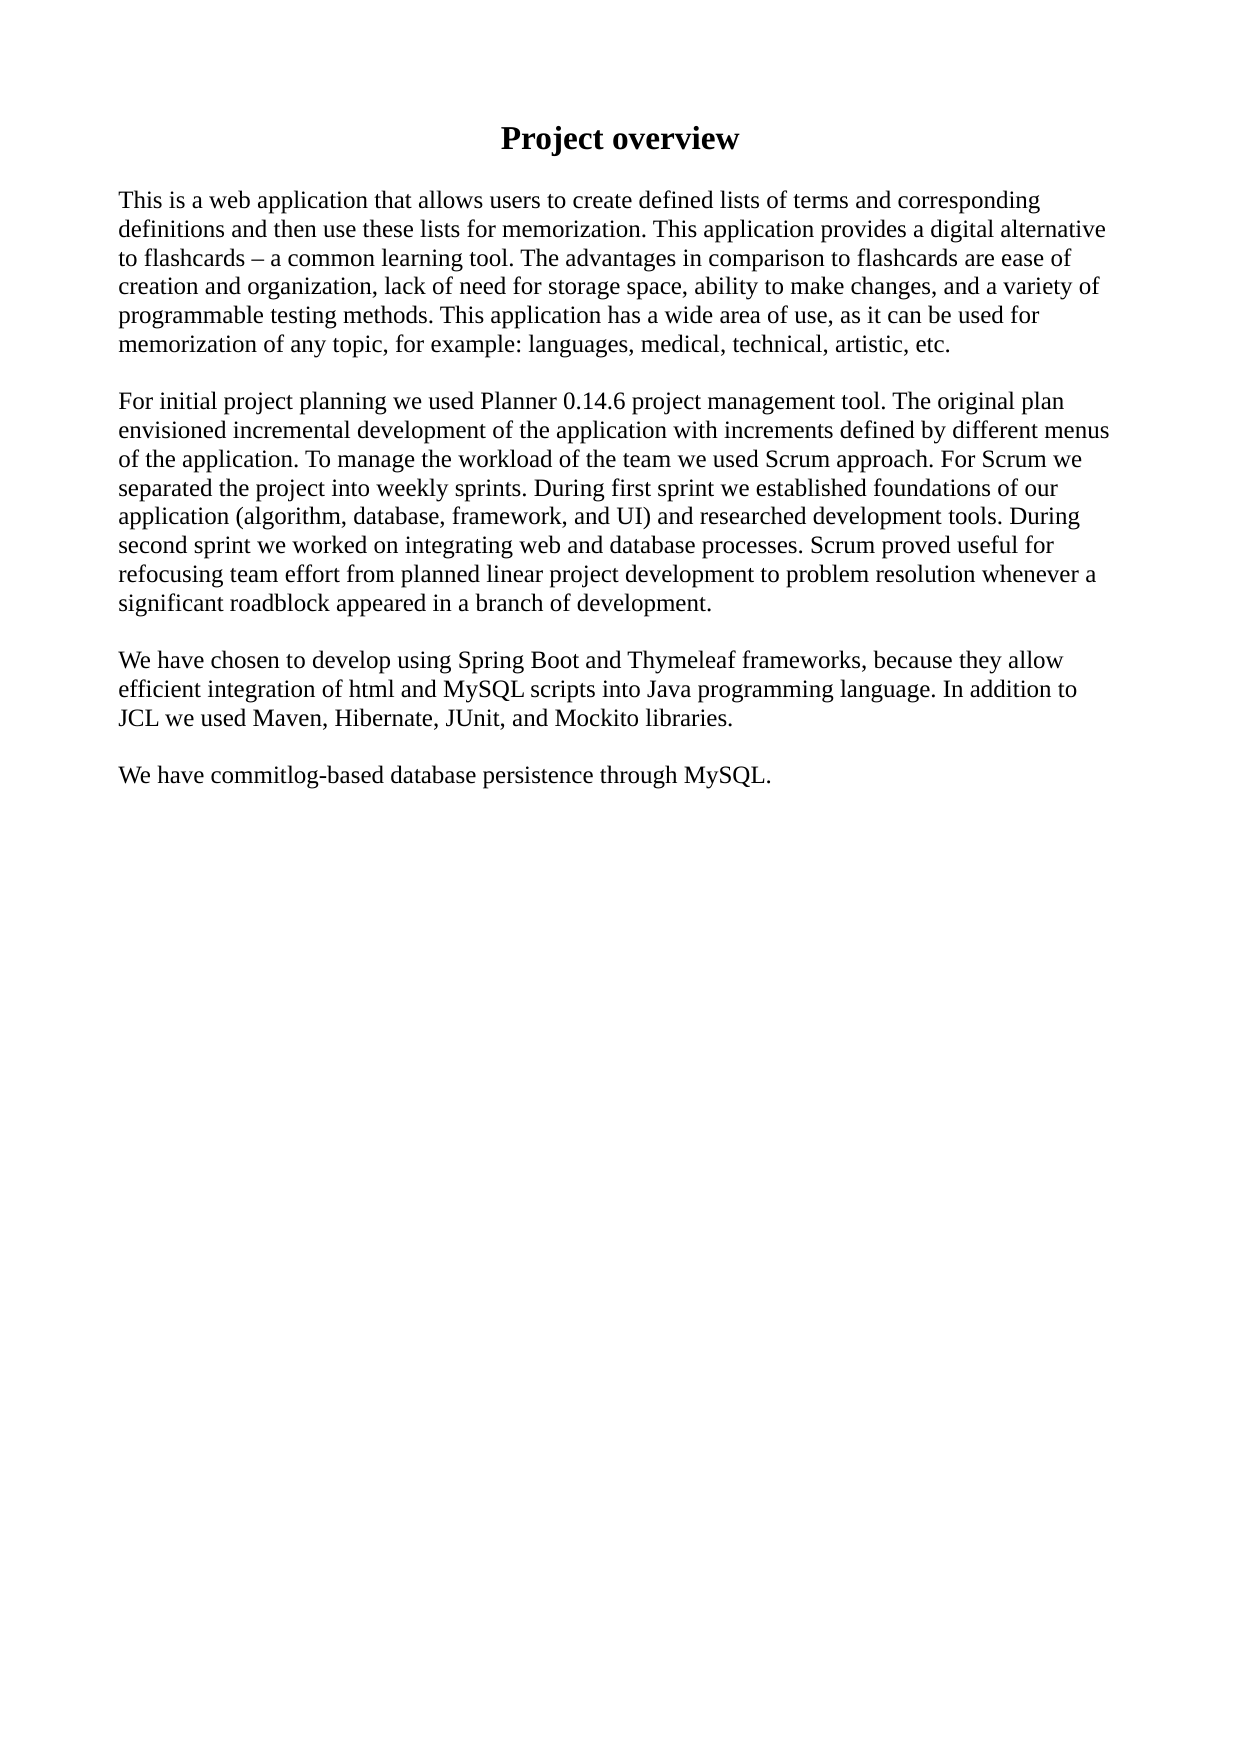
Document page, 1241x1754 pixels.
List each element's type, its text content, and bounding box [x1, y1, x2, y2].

text Project overview [118, 118, 1122, 156]
text This is a web application that allows users to create defined lists of terms and corresponding definitions and then use these lists for memorization. This application provides a digital alternative to flashcards – a common learning tool. The advantages in comparison to flashcards are ease of creation and organization, lack of need for storage space, ability to make changes, and a variety of programmable testing methods. This application has a wide area of use, as it can be used for memorization of any topic, for example: languages, medical, technical, artistic, etc. [118, 185, 1122, 358]
text We have chosen to develop using Spring Boot and Thymeleaf frameworks, because they allow efficient integration of html and MySQL scripts into Java programming language. In addition to JCL we used Maven, Hibernate, JUnit, and Mockito libraries. [118, 645, 1122, 731]
text For initial project planning we used Planner 0.14.6 project management tool. The original plan envisioned incremental development of the application with increments defined by different menus of the application. To manage the workload of the team we used Scrum approach. For Scrum we separated the project into weekly sprints. During first sprint we established foundations of our application (algorithm, database, framework, and UI) and researched development tools. During second sprint we worked on integrating web and database processes. Scrum proved useful for refocusing team effort from planned linear project development to problem resolution whenever a significant roadblock appeared in a branch of development. [118, 386, 1122, 616]
text We have commitlog-based database persistence through MySQL. [118, 760, 1122, 789]
